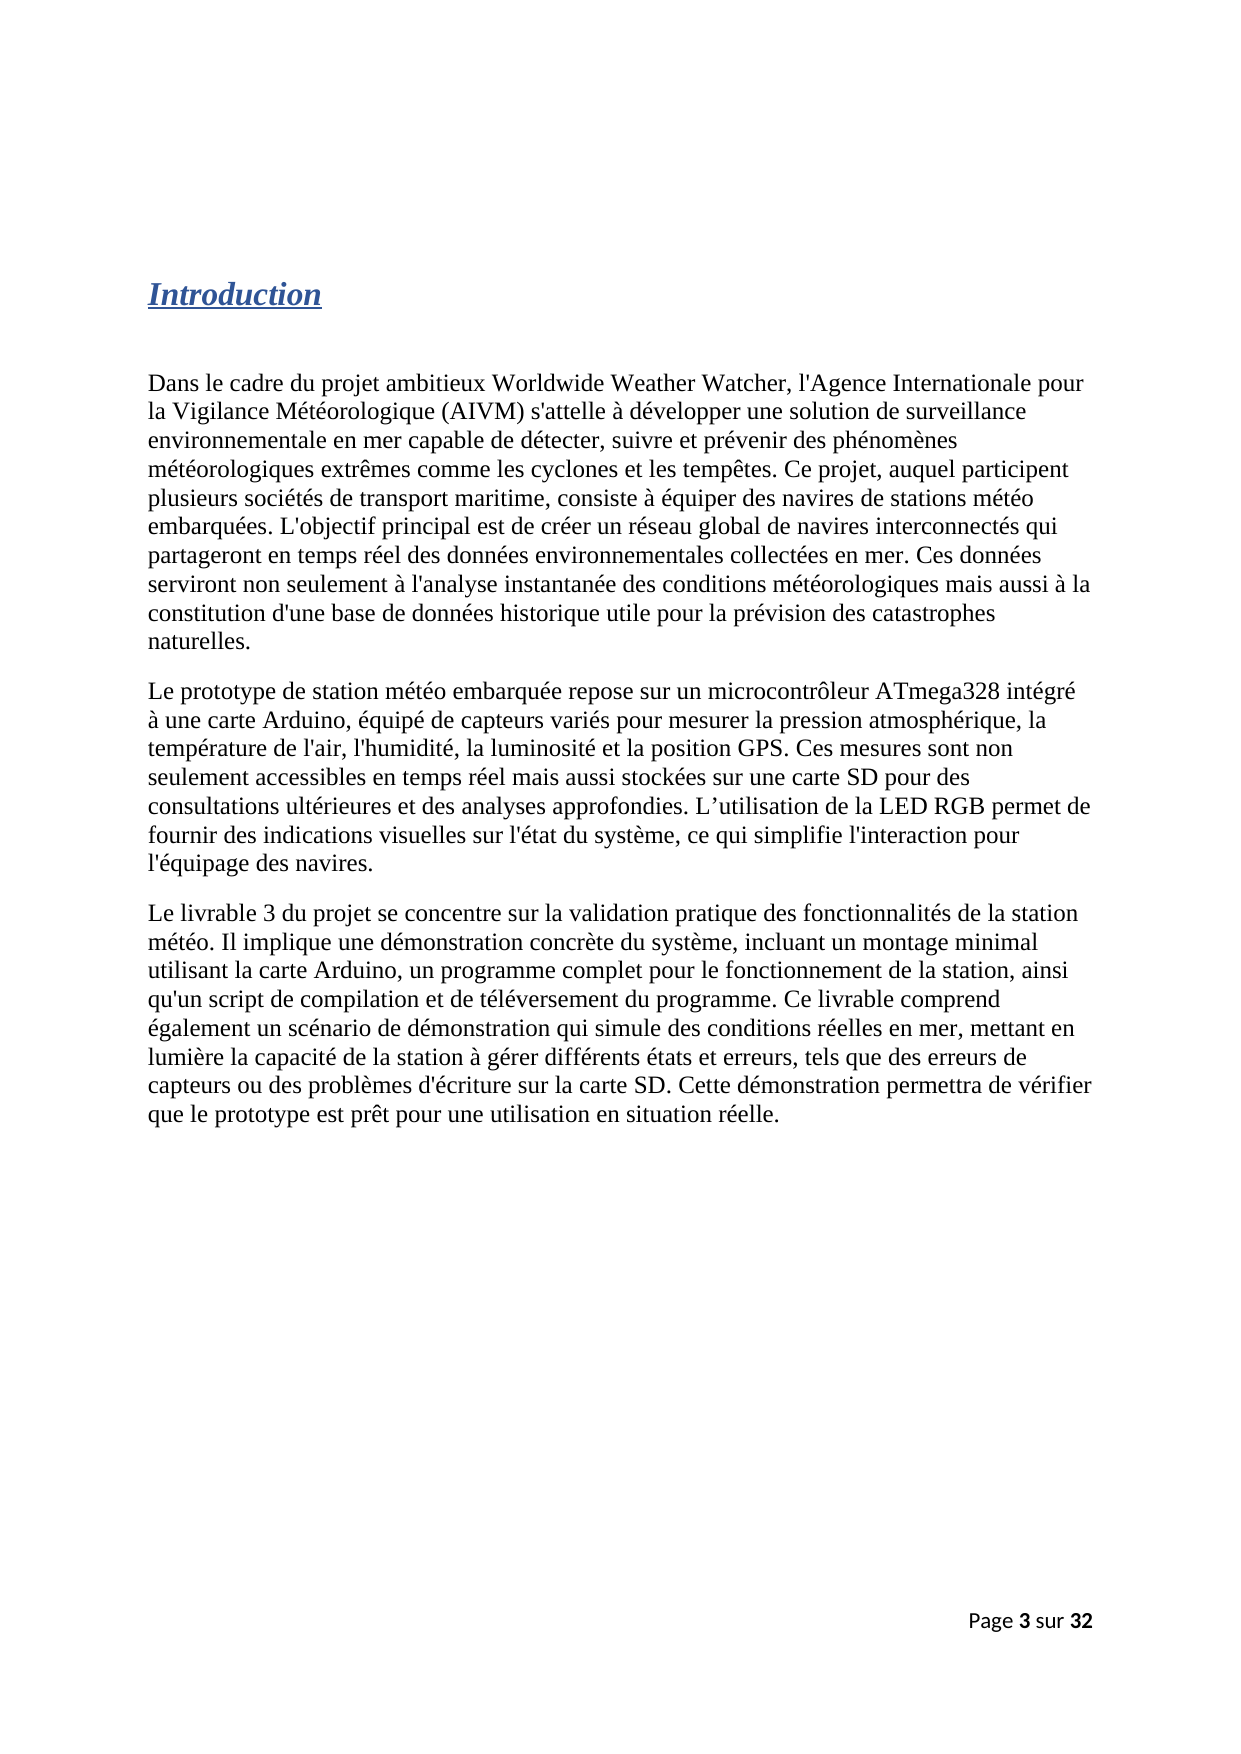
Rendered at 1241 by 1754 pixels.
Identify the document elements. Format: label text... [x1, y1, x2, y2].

text Le livrable 3 du projet se concentre sur la validation pratique des fonctionnalités de la station météo. Il implique une démonstration concrète du système, incluant un montage minimal utilisant la carte Arduino, un programme complet pour le fonctionnement de la station, ainsi qu'un script de compilation et de téléversement du programme. Ce livrable comprend également un scénario de démonstration qui simule des conditions réelles en mer, mettant en lumière la capacité de la station à gérer différents états et erreurs, tels que des erreurs de capteurs ou des problèmes d'écriture sur la carte SD. Cette démonstration permettra de vérifier que le prototype est prêt pour une utilisation en situation réelle. [148, 898, 1093, 1128]
text Dans le cadre du projet ambitieux Worldwide Weather Watcher, l'Agence Internationale pour la Vigilance Météorologique (AIVM) s'attelle à développer une solution de surveillance environnementale en mer capable de détecter, suivre et prévenir des phénomènes météorologiques extrêmes comme les cyclones et les tempêtes. Ce projet, auquel participent plusieurs sociétés de transport maritime, consiste à équiper des navires de stations météo embarquées. L'objectif principal est de créer un réseau global de navires interconnectés qui partageront en temps réel des données environnementales collectées en mer. Ces données serviront non seulement à l'analyse instantanée des conditions météorologiques mais aussi à la constitution d'une base de données historique utile pour la prévision des catastrophes naturelles. [148, 368, 1093, 655]
text Le prototype de station météo embarquée repose sur un microcontrôleur ATmega328 intégré à une carte Arduino, équipé de capteurs variés pour mesurer la pression atmosphérique, la température de l'air, l'humidité, la luminosité et la position GPS. Ces mesures sont non seulement accessibles en temps réel mais aussi stockées sur une carte SD pour des consultations ultérieures et des analyses approfondies. L’utilisation de la LED RGB permet de fournir des indications visuelles sur l'état du système, ce qui simplifie l'interaction pour l'équipage des navires. [148, 676, 1093, 877]
subtitle Introduction [148, 274, 1093, 313]
